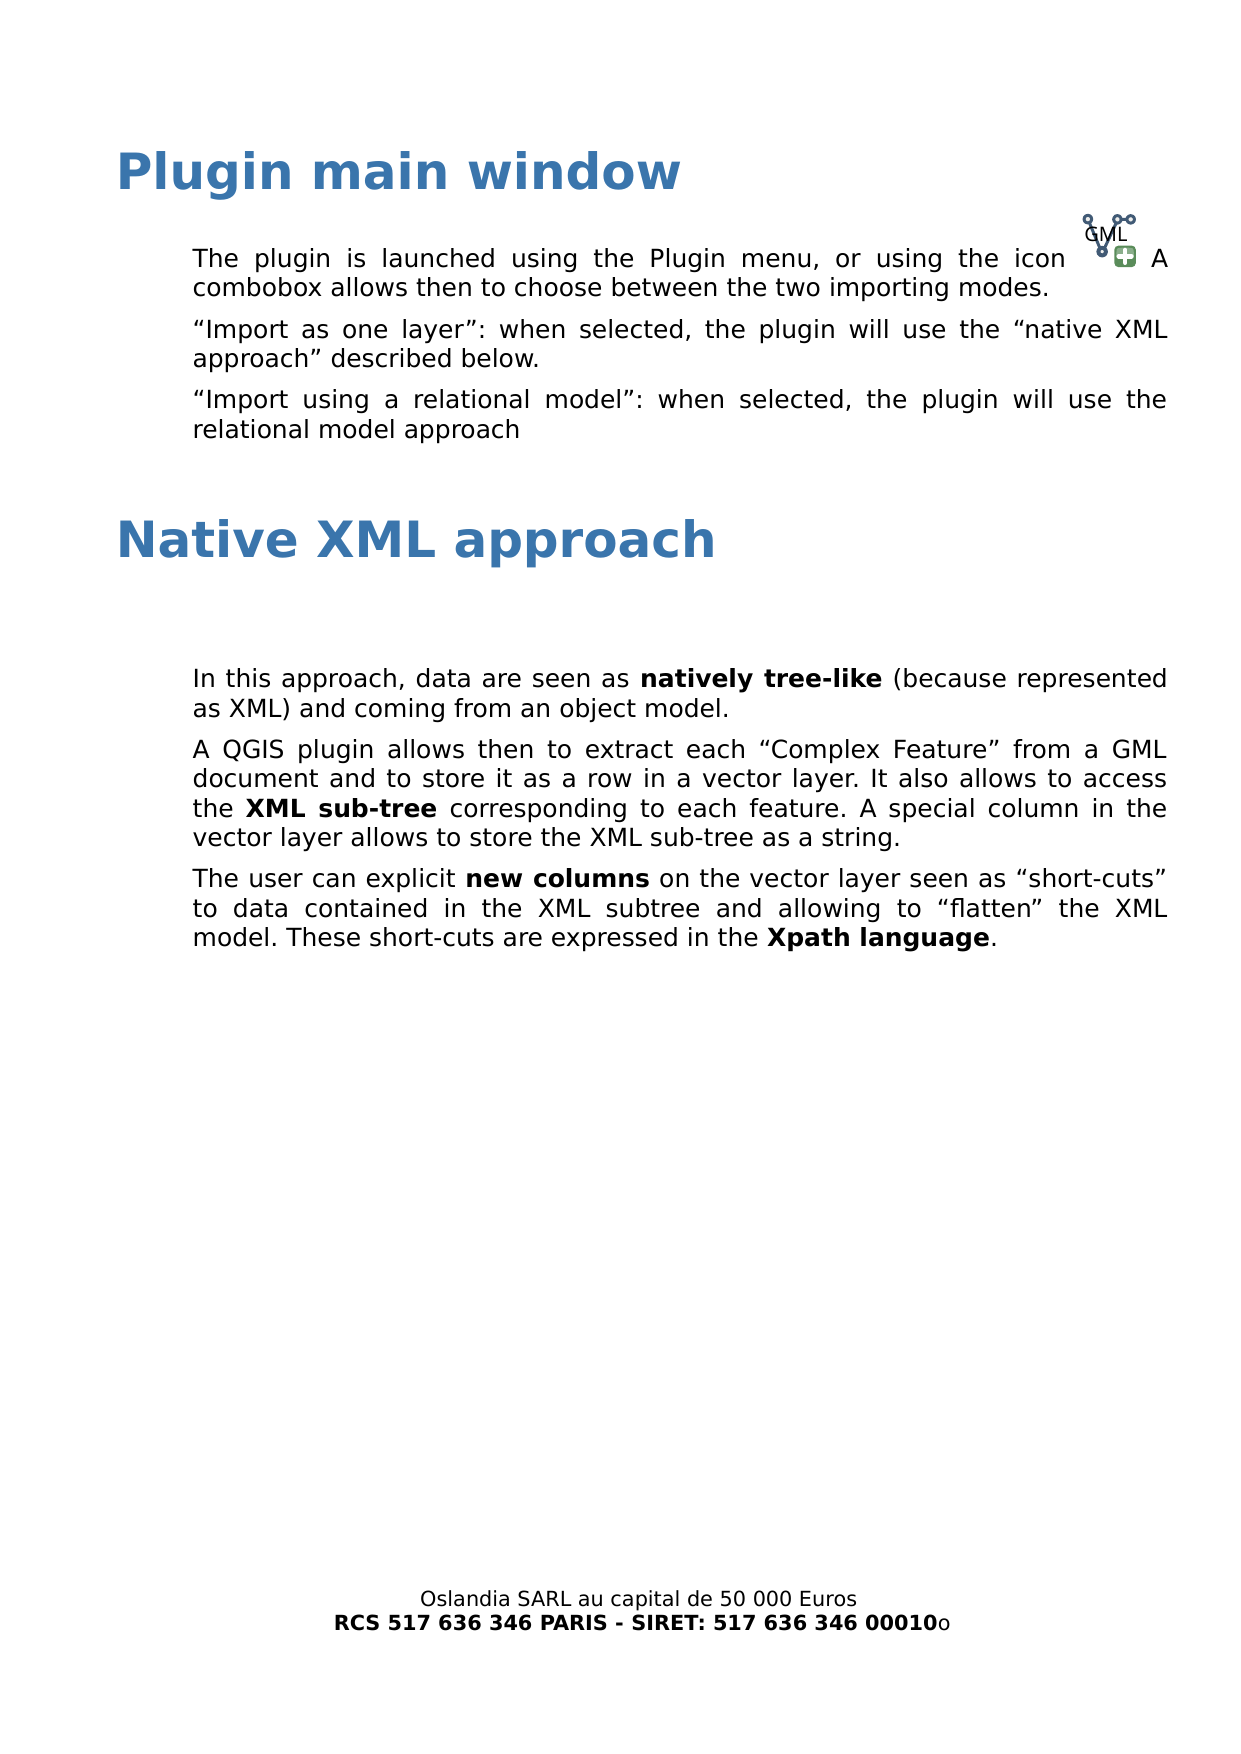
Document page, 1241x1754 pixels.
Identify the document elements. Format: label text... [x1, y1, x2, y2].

text In this approach, data are seen as natively tree-like (because represented as XML) and coming from an object model. [192, 665, 1168, 723]
text “Import as one layer”: when selected, the plugin will use the “native XML approach” described below. [192, 315, 1168, 373]
text “Import using a relational model”: when selected, the plugin will use the relational model approach [192, 386, 1168, 444]
text The user can explicit new columns on the vector layer seen as “short-cuts” to data contained in the XML subtree and allowing to “flatten” the XML model. These short-cuts are expressed in the Xpath language. [192, 865, 1168, 952]
text The plugin is launched using the Plugin menu, or using the icon A combobox allows then to choose between the two importing modes. [192, 214, 1168, 302]
subtitle Plugin main window [116, 143, 1168, 201]
text A QGIS plugin allows then to extract each “Complex Feature” from a GML document and to store it as a row in a vector layer. It also allows to access the XML sub-tree corresponding to each feature. A special column in the vector layer allows to store the XML sub-tree as a string. [192, 736, 1168, 852]
subtitle Native XML approach [116, 511, 1168, 569]
